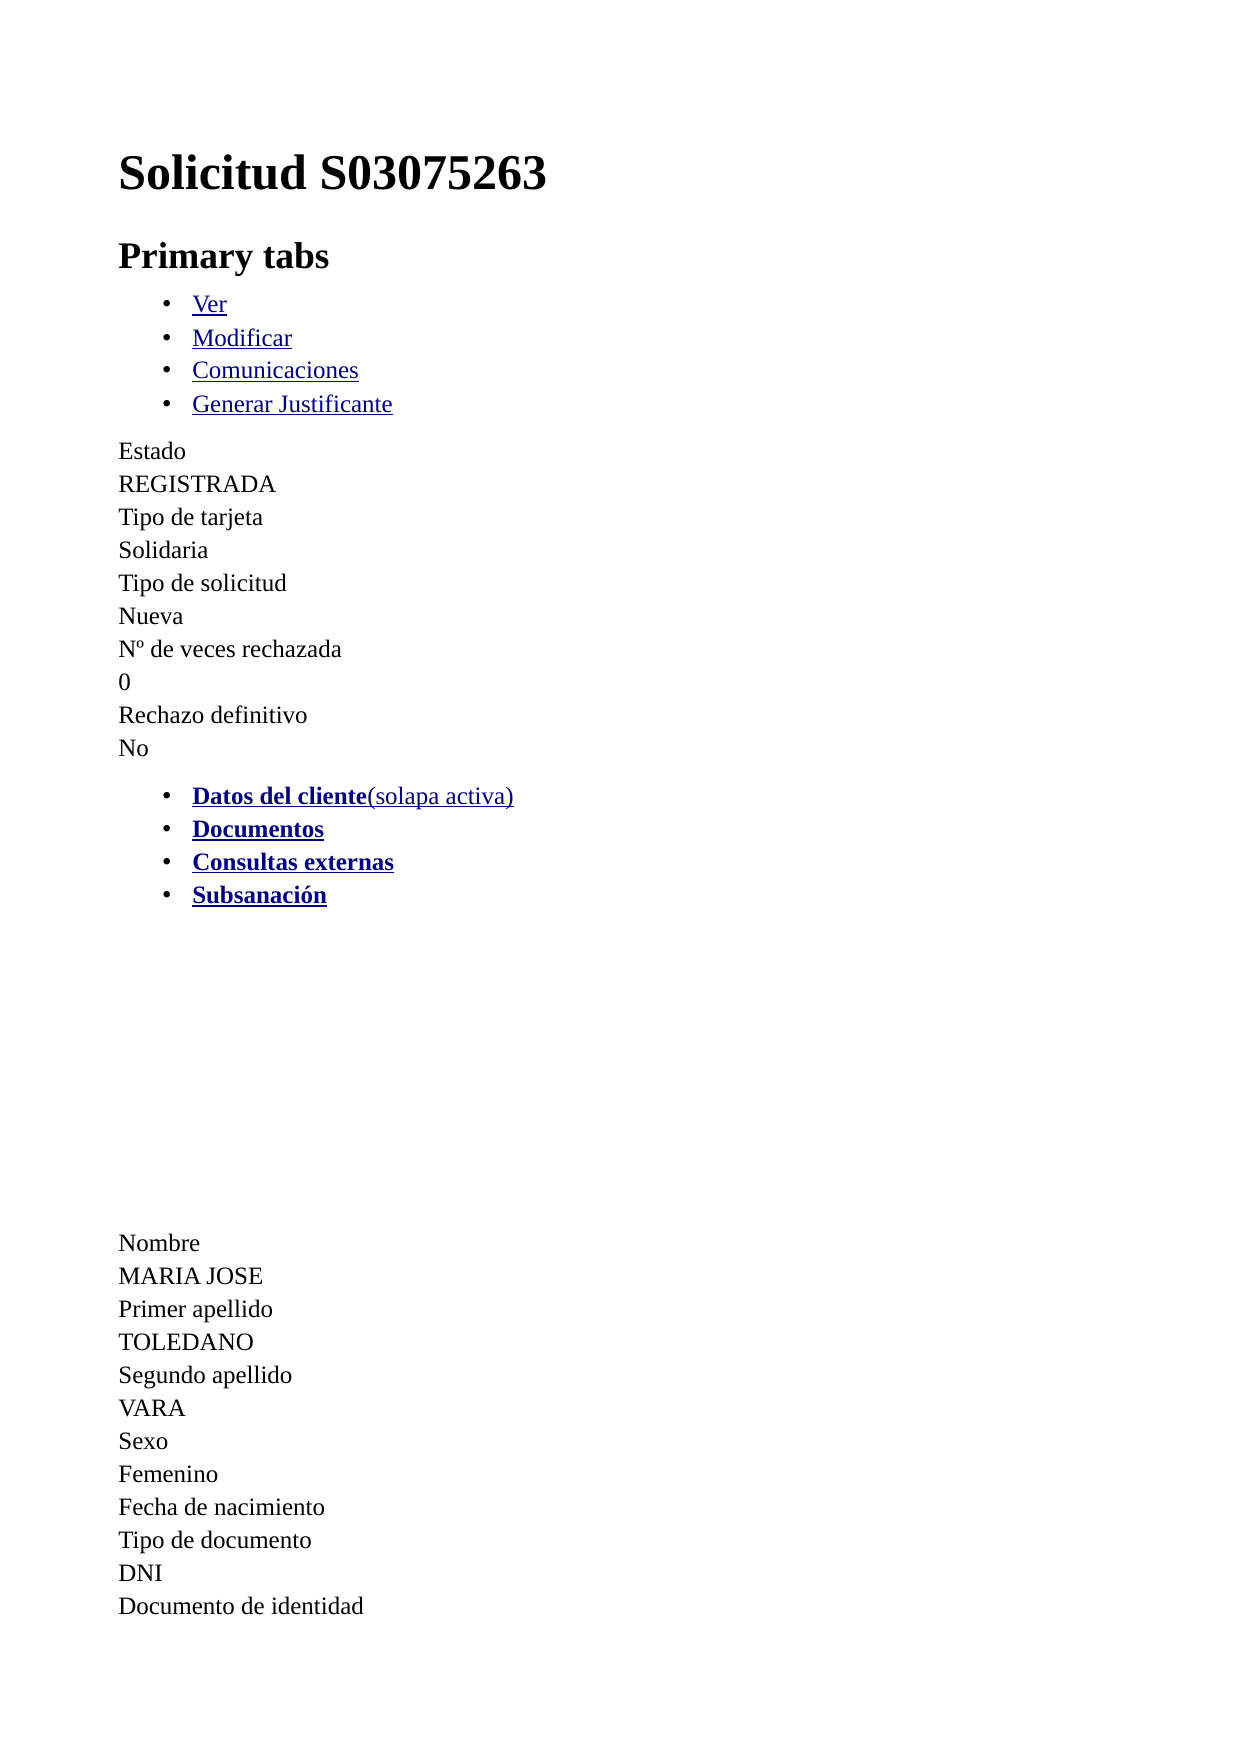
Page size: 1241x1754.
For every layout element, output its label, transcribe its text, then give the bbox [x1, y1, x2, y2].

list Modificar [162, 323, 1122, 351]
text Estado [118, 436, 1122, 465]
text Fecha de nacimiento [118, 1492, 1122, 1521]
text Tipo de solicitud [118, 568, 1122, 597]
text VARA [118, 1393, 1122, 1422]
list Subsanación [162, 880, 1122, 909]
text Sexo [118, 1426, 1122, 1455]
subtitle Primary tabs [118, 234, 1122, 277]
list Documentos [162, 814, 1122, 843]
list Ver [162, 289, 1122, 318]
list Generar Justificante [162, 389, 1122, 417]
list Datos del cliente(solapa activa) [162, 781, 1122, 810]
text Nº de veces rechazada [118, 634, 1122, 663]
text 0 [118, 667, 1122, 696]
list Consultas externas [162, 847, 1122, 876]
text Primer apellido [118, 1294, 1122, 1323]
text Femenino [118, 1459, 1122, 1488]
text Segundo apellido [118, 1360, 1122, 1389]
text No [118, 733, 1122, 762]
text Nueva [118, 601, 1122, 630]
text Documento de identidad [118, 1591, 1122, 1620]
subtitle Solicitud S03075263 [118, 143, 1122, 201]
text Nombre [118, 1228, 1122, 1257]
text Rechazo definitivo [118, 700, 1122, 729]
text TOLEDANO [118, 1327, 1122, 1356]
text DNI [118, 1558, 1122, 1587]
text Tipo de tarjeta [118, 502, 1122, 531]
text Tipo de documento [118, 1525, 1122, 1554]
text REGISTRADA [118, 469, 1122, 498]
list Comunicaciones [162, 356, 1122, 384]
text Solidaria [118, 535, 1122, 564]
text MARIA JOSE [118, 1261, 1122, 1290]
